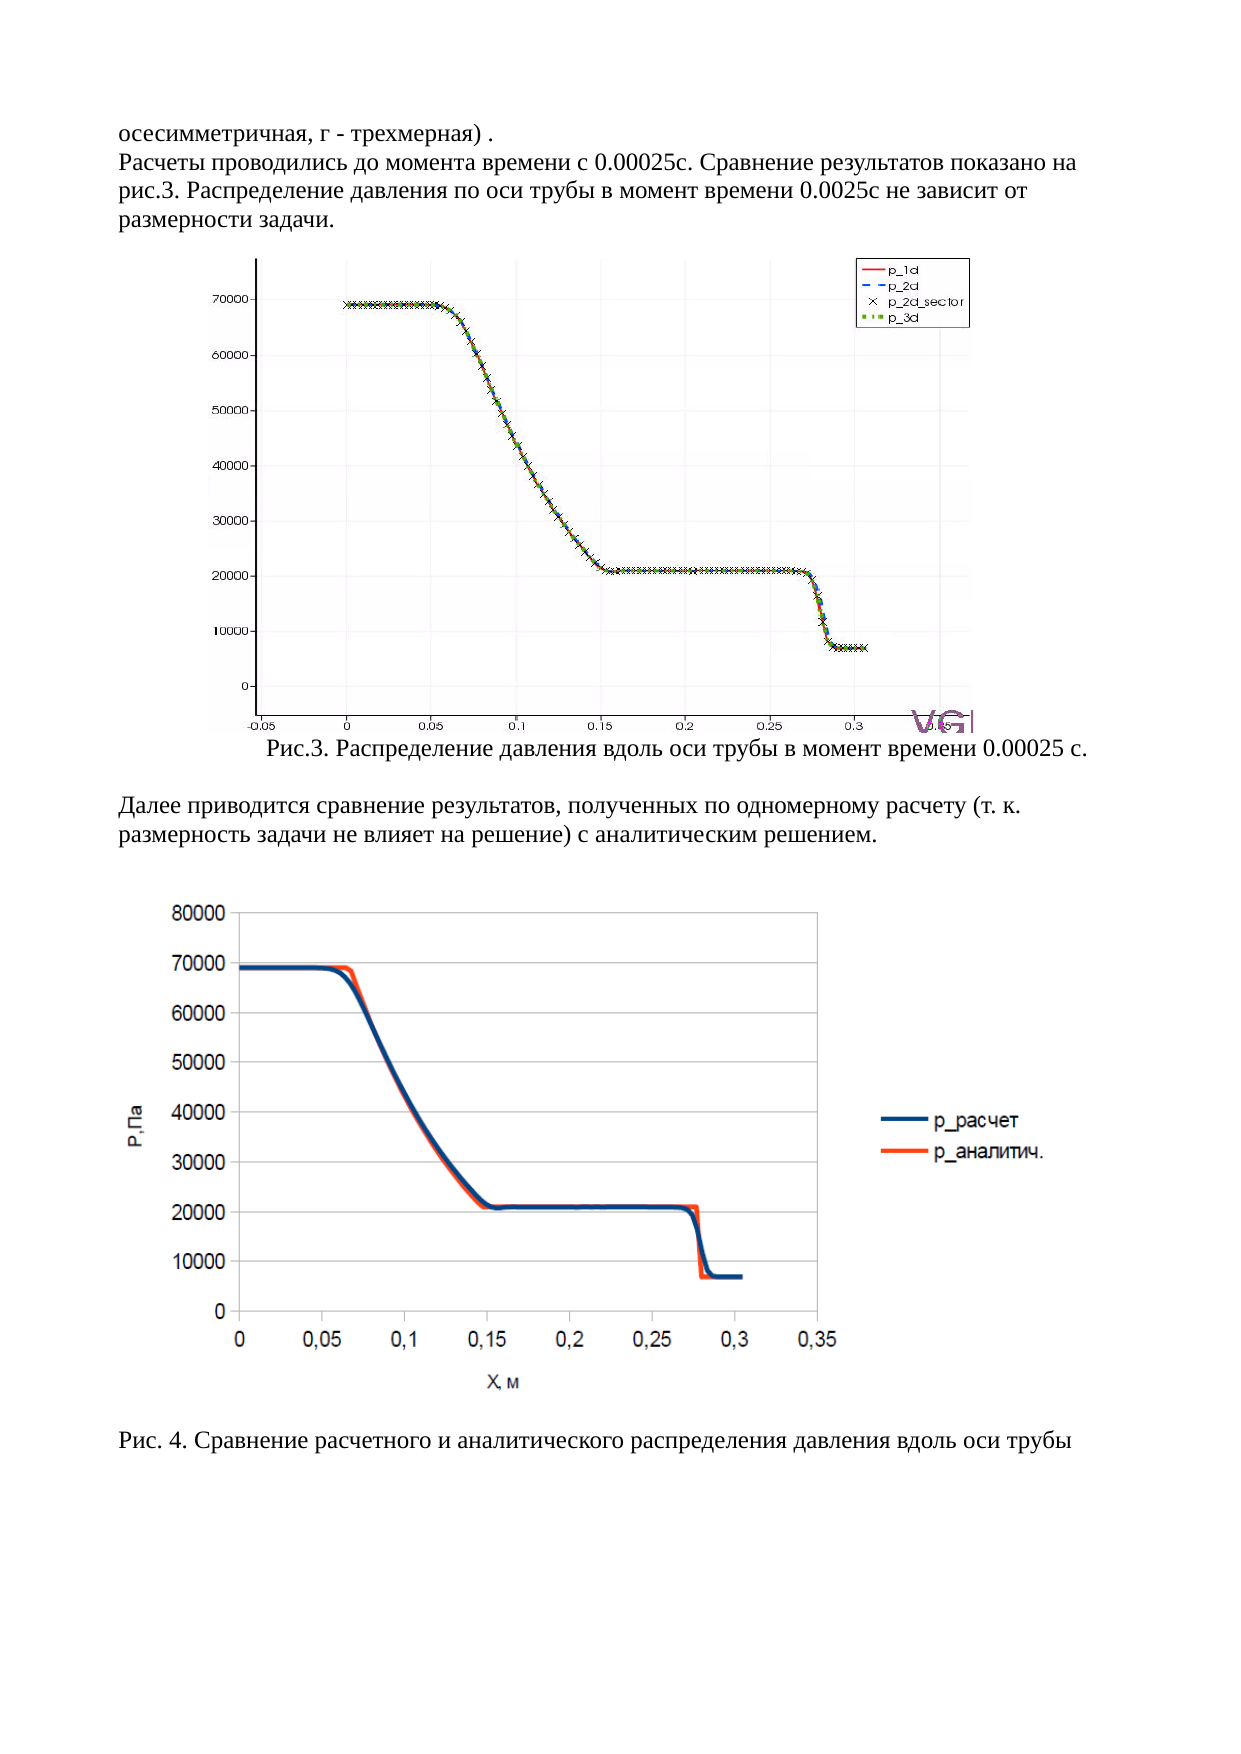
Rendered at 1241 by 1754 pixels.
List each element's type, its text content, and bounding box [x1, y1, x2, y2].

text Далее приводится сравнение результатов, полученных по одномерному расчету (т. к. размерность задачи не влияет на решение) с аналитическим решением. [118, 791, 1122, 848]
text Рис.3. Распределение давления вдоль оси трубы в момент времени 0.00025 с. [118, 233, 1122, 762]
picture [207, 242, 974, 733]
text осесимметричная, г - трехмерная) . [118, 118, 1122, 147]
text Рис. 4. Сравнение расчетного и аналитического распределения давления вдоль оси трубы [118, 1425, 1122, 1454]
text Расчеты проводились до момента времени с 0.00025с. Сравнение результатов показано на рис.3. Распределение давления по оси трубы в момент времени 0.0025с не зависит от размерности задачи. [118, 147, 1122, 233]
